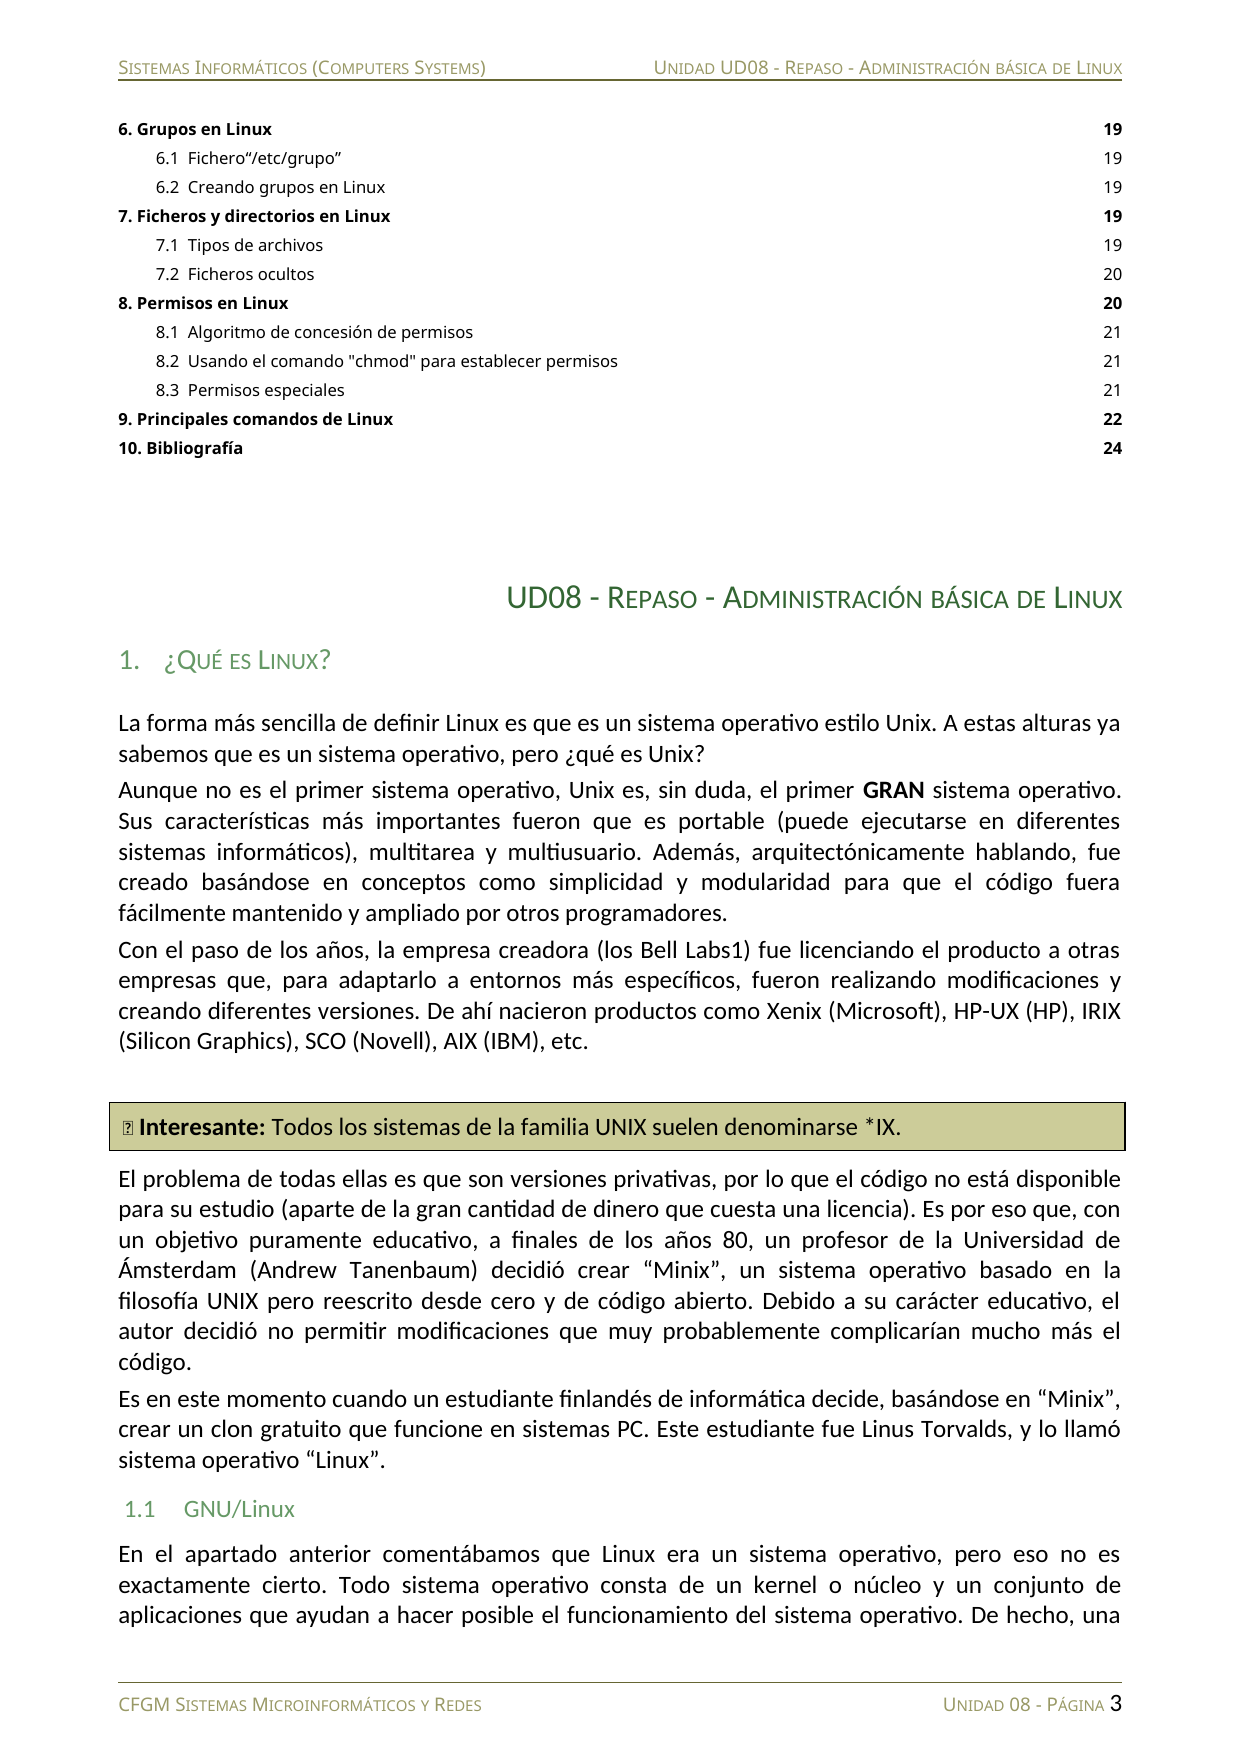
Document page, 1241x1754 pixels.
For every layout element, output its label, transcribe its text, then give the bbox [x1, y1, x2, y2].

subtitle ¿Qué es Linux? [118, 641, 1122, 677]
text 7. Ficheros y directorios en Linux 19 [118, 205, 1122, 228]
text Con el paso de los años, la empresa creadora (los Bell Labs1) fue licenciando el producto a otras empresas que, para adaptarlo a entornos más específicos, fueron realizando modificaciones y creando diferentes versiones. De ahí nacieron productos como Xenix (Microsoft), HP-UX (HP), IRIX (Silicon Graphics), SCO (Novell), AIX (IBM), etc. [118, 934, 1122, 1056]
text 8. Permisos en Linux 20 [118, 292, 1122, 314]
text 9. Principales comandos de Linux 22 [118, 408, 1122, 430]
text 💬 Interesante: Todos los sistemas de la familia UNIX suelen denominarse *IX. [110, 1103, 1124, 1150]
text La forma más sencilla de definir Linux es que es un sistema operativo estilo Unix. A estas alturas ya sabemos que es un sistema operativo, pero ¿qué es Unix? [118, 707, 1122, 768]
text 8.3 Permisos especiales 21 [156, 379, 1122, 401]
text 6.2 Creando grupos en Linux 19 [156, 176, 1122, 199]
text Aunque no es el primer sistema operativo, Unix es, sin duda, el primer GRAN sistema operativo. Sus características más importantes fueron que es portable (puede ejecutarse en diferentes sistemas informáticos), multitarea y multiusuario. Además, arquitectónicamente hablando, fue creado basándose en conceptos como simplicidad y modularidad para que el código fuera fácilmente mantenido y ampliado por otros programadores. [118, 775, 1122, 927]
text UD08 - Repaso - Administración básica de Linux [118, 576, 1122, 617]
text El problema de todas ellas es que son versiones privativas, por lo que el código no está disponible para su estudio (aparte de la gran cantidad de dinero que cuesta una licencia). Es por eso que, con un objetivo puramente educativo, a finales de los años 80, un profesor de la Universidad de Ámsterdam (Andrew Tanenbaum) decidió crear “Minix”, un sistema operativo basado en la filosofía UNIX pero reescrito desde cero y de código abierto. Debido a su carácter educativo, el autor decidió no permitir modificaciones que muy probablemente complicarían mucho más el código. [118, 1163, 1122, 1376]
text 7.1 Tipos de archivos 19 [156, 234, 1122, 257]
text 6. Grupos en Linux 19 [118, 118, 1122, 141]
text 6.1 Fichero“/etc/grupo” 19 [156, 147, 1122, 170]
text 8.2 Usando el comando "chmod" para establecer permisos 21 [156, 350, 1122, 372]
text Es en este momento cuando un estudiante finlandés de informática decide, basándose en “Minix”, crear un clon gratuito que funcione en sistemas PC. Este estudiante fue Linus Torvalds, y lo llamó sistema operativo “Linux”. [118, 1383, 1122, 1474]
text 8.1 Algoritmo de concesión de permisos 21 [156, 321, 1122, 343]
text 10. Bibliografía 24 [118, 437, 1122, 459]
text En el apartado anterior comentábamos que Linux era un sistema operativo, pero eso no es exactamente cierto. Todo sistema operativo consta de un kernel o núcleo y un conjunto de aplicaciones que ayudan a hacer posible el funcionamiento del sistema operativo. De hecho, una [118, 1538, 1122, 1630]
subtitle GNU/Linux [118, 1493, 1122, 1524]
text 7.2 Ficheros ocultos 20 [156, 263, 1122, 286]
